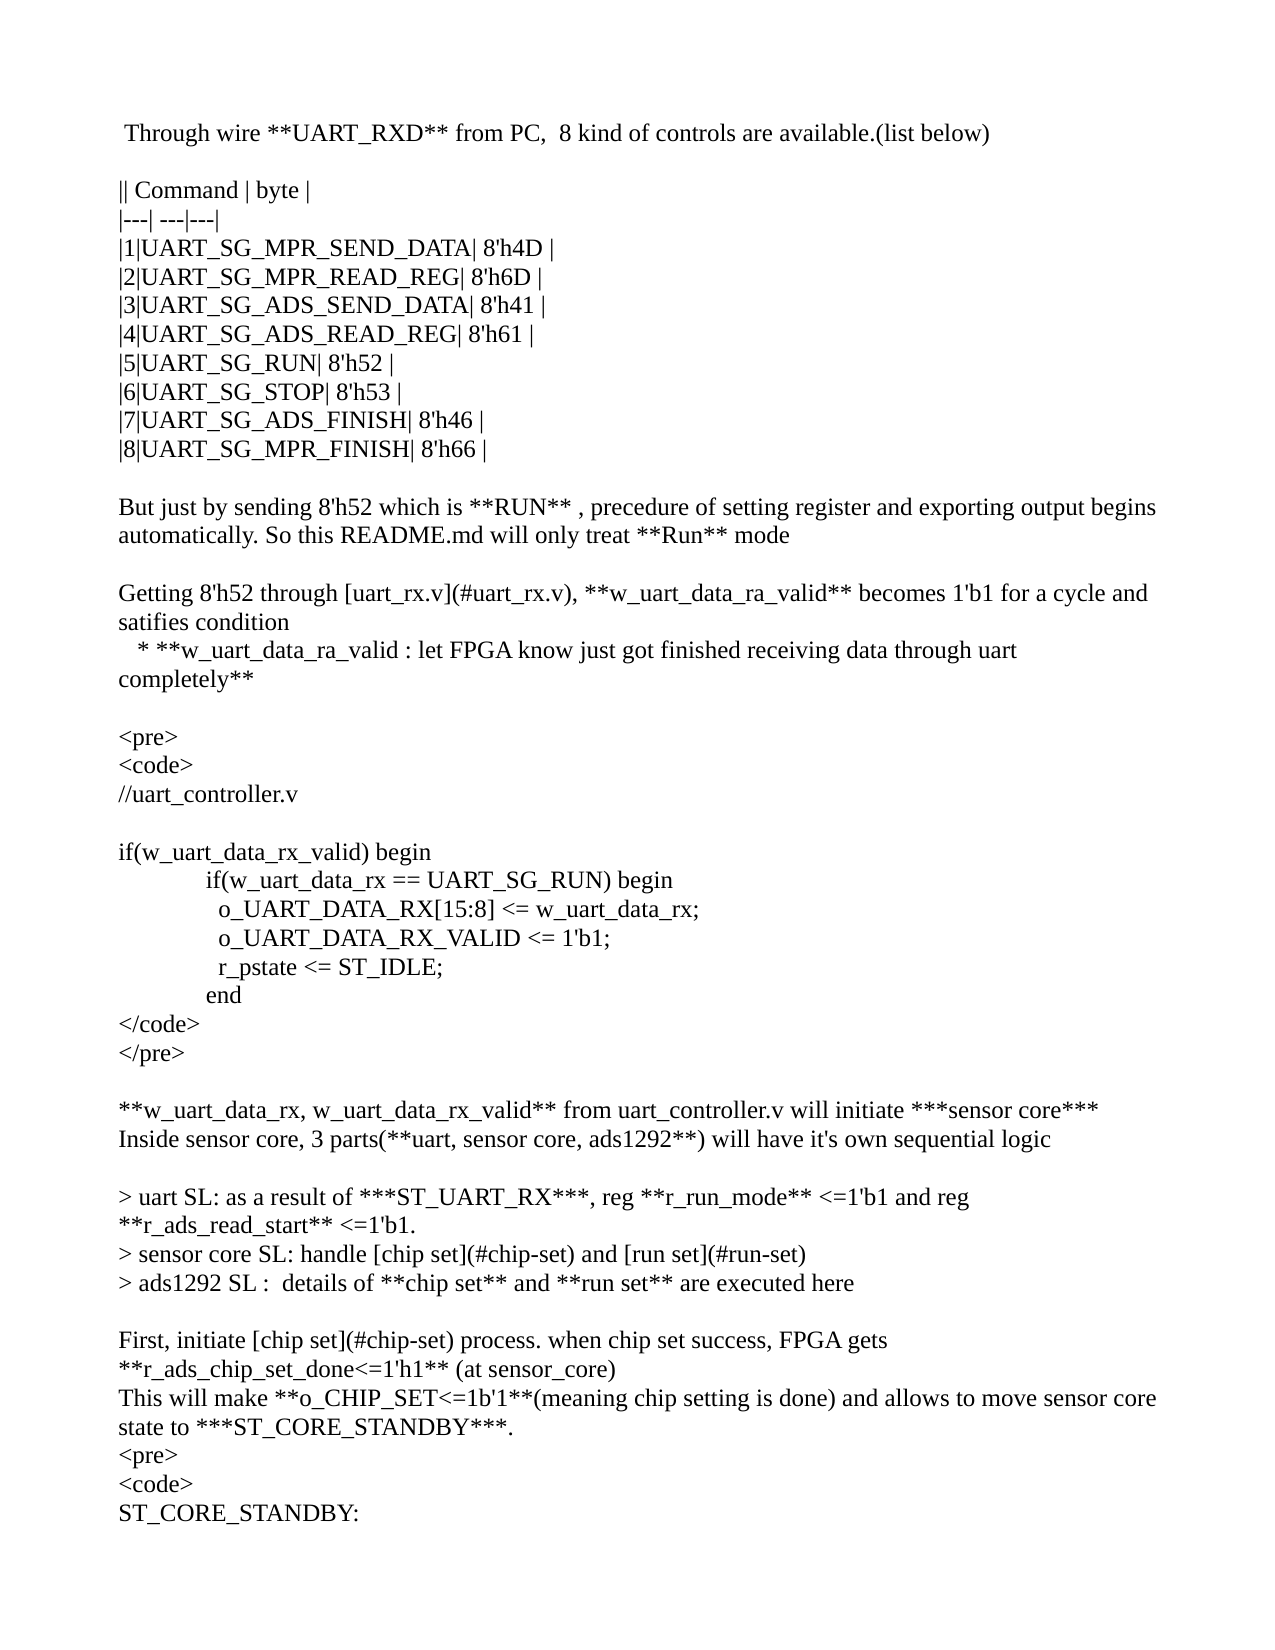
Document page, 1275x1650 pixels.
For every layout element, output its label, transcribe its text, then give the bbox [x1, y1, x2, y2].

text This will make **o_CHIP_SET<=1b'1**(meaning chip setting is done) and allows to move sensor core state to ***ST_CORE_STANDBY***. [118, 1383, 1157, 1441]
text Inside sensor core, 3 parts(**uart, sensor core, ads1292**) will have it's own sequential logic [118, 1124, 1157, 1153]
text o_UART_DATA_RX[15:8] <= w_uart_data_rx; [118, 894, 1157, 923]
text > sensor core SL: handle [chip set](#chip-set) and [run set](#run-set) [118, 1239, 1157, 1268]
text First, initiate [chip set](#chip-set) process. when chip set success, FPGA gets **r_ads_chip_set_done<=1'h1** (at sensor_core) [118, 1326, 1157, 1383]
text //uart_controller.v [118, 779, 1157, 808]
text if(w_uart_data_rx == UART_SG_RUN) begin [118, 866, 1157, 894]
text * **w_uart_data_ra_valid : let FPGA know just got finished receiving data through uart completely** [118, 636, 1157, 693]
text </code> [118, 1009, 1157, 1038]
text <pre> [118, 722, 1157, 751]
text Through wire **UART_RXD** from PC, 8 kind of controls are available.(list below) [118, 118, 1157, 147]
text o_UART_DATA_RX_VALID <= 1'b1; [118, 923, 1157, 952]
text |5|UART_SG_RUN| 8'h52 | [118, 348, 1157, 377]
text ST_CORE_STANDBY: [118, 1498, 1157, 1527]
text if(w_uart_data_rx_valid) begin [118, 837, 1157, 866]
text > uart SL: as a result of ***ST_UART_RX***, reg **r_run_mode** <=1'b1 and reg **r_ads_read_start** <=1'b1. [118, 1182, 1157, 1239]
text <pre> [118, 1441, 1157, 1469]
text <code> [118, 1469, 1157, 1498]
text <code> [118, 751, 1157, 779]
text But just by sending 8'h52 which is **RUN** , precedure of setting register and exporting output begins automatically. So this README.md will only treat **Run** mode [118, 492, 1157, 549]
text r_pstate <= ST_IDLE; [118, 952, 1157, 981]
text |4|UART_SG_ADS_READ_REG| 8'h61 | [118, 319, 1157, 348]
text > ads1292 SL : details of **chip set** and **run set** are executed here [118, 1268, 1157, 1297]
text Getting 8'h52 through [uart_rx.v](#uart_rx.v), **w_uart_data_ra_valid** becomes 1'b1 for a cycle and satifies condition [118, 578, 1157, 636]
text || Command | byte | [118, 176, 1157, 204]
text **w_uart_data_rx, w_uart_data_rx_valid** from uart_controller.v will initiate ***sensor core*** [118, 1096, 1157, 1124]
text |3|UART_SG_ADS_SEND_DATA| 8'h41 | [118, 291, 1157, 319]
text |---| ---|---| [118, 204, 1157, 233]
text |7|UART_SG_ADS_FINISH| 8'h46 | [118, 406, 1157, 434]
text |1|UART_SG_MPR_SEND_DATA| 8'h4D | [118, 233, 1157, 262]
text </pre> [118, 1038, 1157, 1067]
text |6|UART_SG_STOP| 8'h53 | [118, 377, 1157, 406]
text end [118, 981, 1157, 1009]
text |8|UART_SG_MPR_FINISH| 8'h66 | [118, 434, 1157, 463]
text |2|UART_SG_MPR_READ_REG| 8'h6D | [118, 262, 1157, 291]
